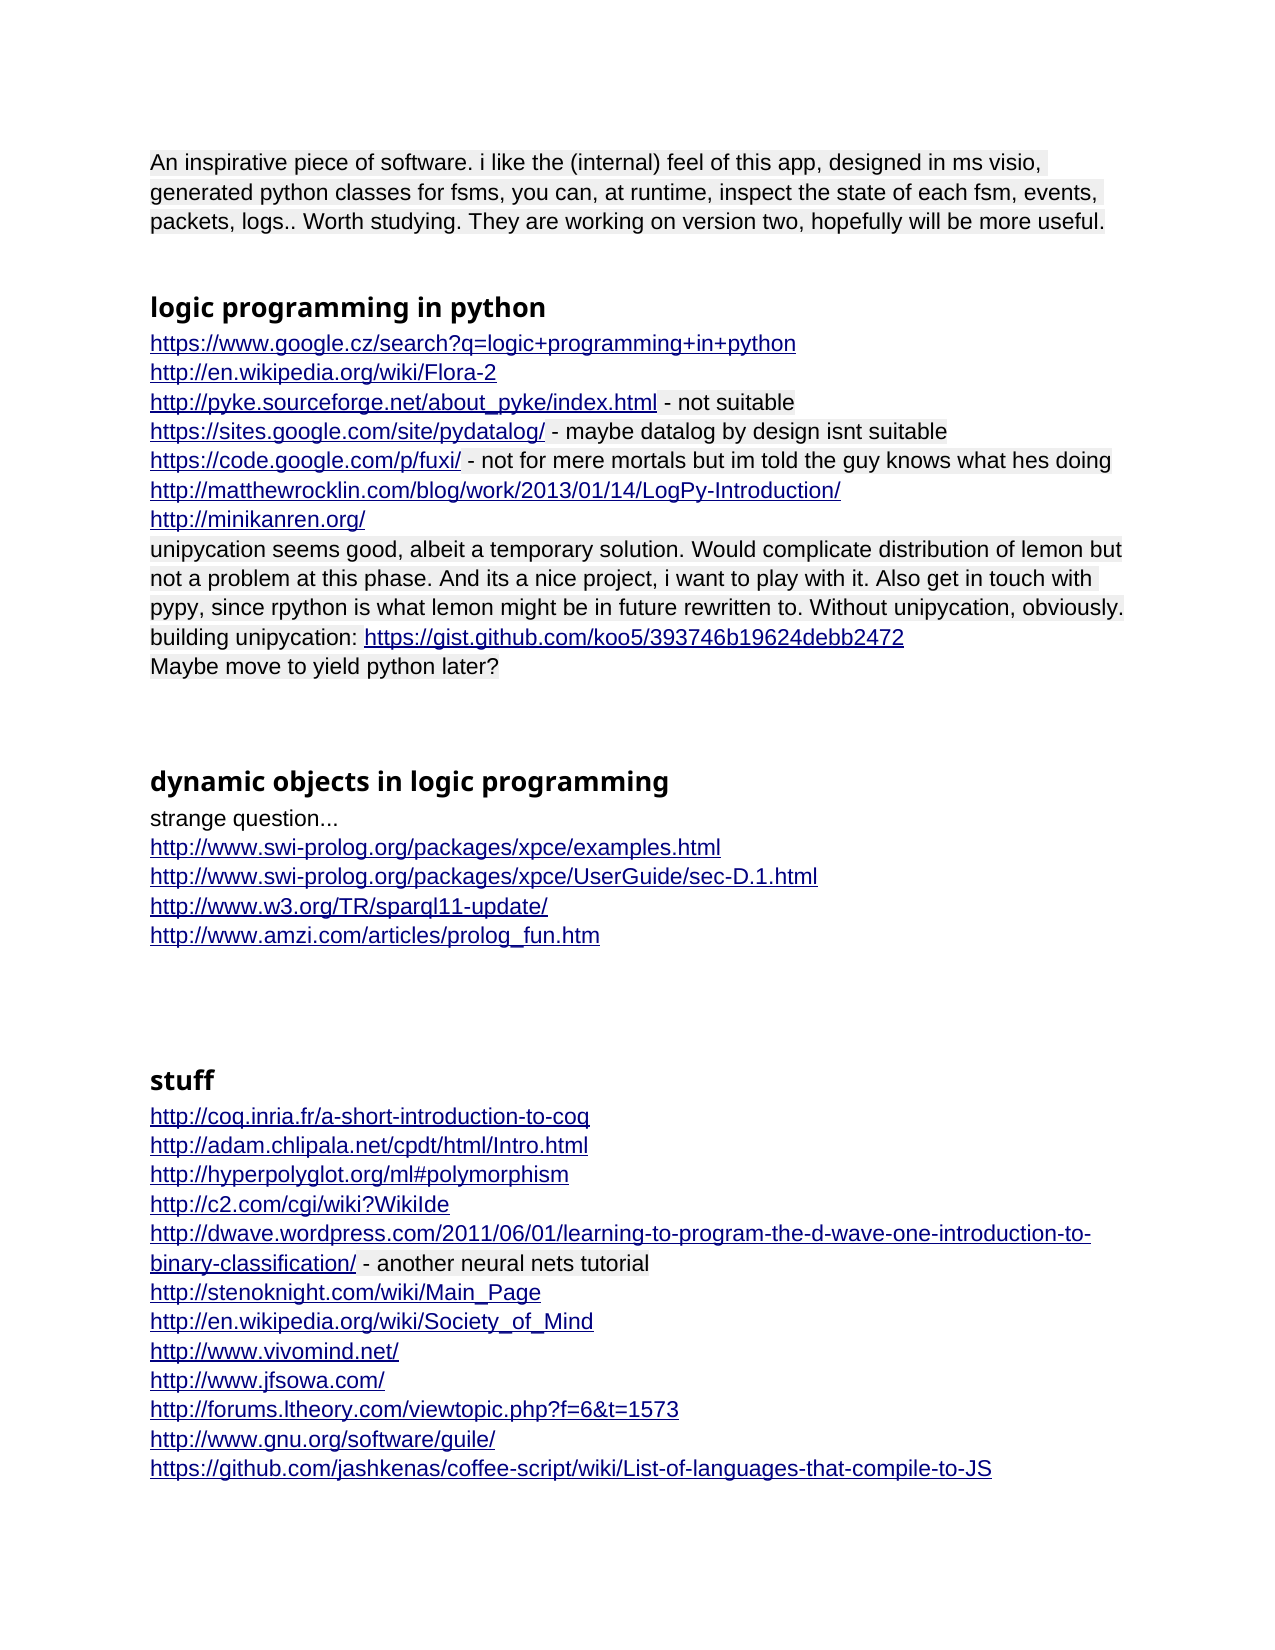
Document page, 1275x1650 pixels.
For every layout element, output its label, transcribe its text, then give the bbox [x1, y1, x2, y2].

text http://matthewrocklin.com/blog/work/2013/01/14/LogPy-Introduction/ [150, 478, 1125, 503]
text http://adam.chlipala.net/cpdt/html/Intro.html [150, 1133, 1125, 1158]
text http://hyperpolyglot.org/ml#polymorphism [150, 1162, 1125, 1188]
text http://dwave.wordpress.com/2011/06/01/learning-to-program-the-d-wave-one-introduction-to-binary-classification/ - another neural nets tutorial [150, 1221, 1125, 1276]
text https://www.google.cz/search?q=logic+programming+in+python [150, 331, 1125, 356]
text unipycation seems good, albeit a temporary solution. Would complicate distribution of lemon but not a problem at this phase. And its a nice project, i want to play with it. Also get in touch with pypy, since rpython is what lemon might be in future rewritten to. Without unipycation, obviously. building unipycation: https://gist.github.com/koo5/393746b19624debb2472 [150, 536, 1125, 650]
text http://www.amzi.com/articles/prolog_fun.htm [150, 923, 1125, 948]
text http://www.swi-prolog.org/packages/xpce/examples.html [150, 834, 1125, 860]
text http://www.vivomind.net/ [150, 1338, 1125, 1364]
text Maybe move to yield python later? [150, 654, 1125, 679]
subtitle stuff [150, 1061, 1125, 1098]
text http://minikanren.org/ [150, 507, 1125, 533]
text http://pyke.sourceforge.net/about_pyke/index.html - not suitable [150, 389, 1125, 415]
text http://coq.inria.fr/a-short-introduction-to-coq [150, 1103, 1125, 1129]
text http://forums.ltheory.com/viewtopic.php?f=6&t=1573 [150, 1397, 1125, 1423]
text http://www.swi-prolog.org/packages/xpce/UserGuide/sec-D.1.html [150, 864, 1125, 889]
text strange question... [150, 805, 1125, 831]
text http://www.jfsowa.com/ [150, 1368, 1125, 1393]
text http://en.wikipedia.org/wiki/Flora-2 [150, 360, 1125, 386]
text http://c2.com/cgi/wiki?WikiIde [150, 1192, 1125, 1217]
text http://en.wikipedia.org/wiki/Society_of_Mind [150, 1309, 1125, 1335]
text https://github.com/jashkenas/coffee-script/wiki/List-of-languages-that-compile-to-JS [150, 1456, 1125, 1482]
text http://www.w3.org/TR/sparql11-update/ [150, 893, 1125, 919]
text An inspirative piece of software. i like the (internal) feel of this app, designed in ms visio, generated python classes for fsms, you can, at runtime, inspect the state of each fsm, events, packets, logs.. Worth studying. They are working on version two, hopefully will be more useful. [150, 150, 1125, 234]
text http://stenoknight.com/wiki/Main_Page [150, 1280, 1125, 1305]
text https://sites.google.com/site/pydatalog/ - maybe datalog by design isnt suitable [150, 419, 1125, 444]
text http://www.gnu.org/software/guile/ [150, 1427, 1125, 1452]
subtitle logic programming in python [150, 288, 1125, 325]
text https://code.google.com/p/fuxi/ - not for mere mortals but im told the guy knows what hes doing [150, 448, 1125, 474]
subtitle dynamic objects in logic programming [150, 763, 1125, 800]
